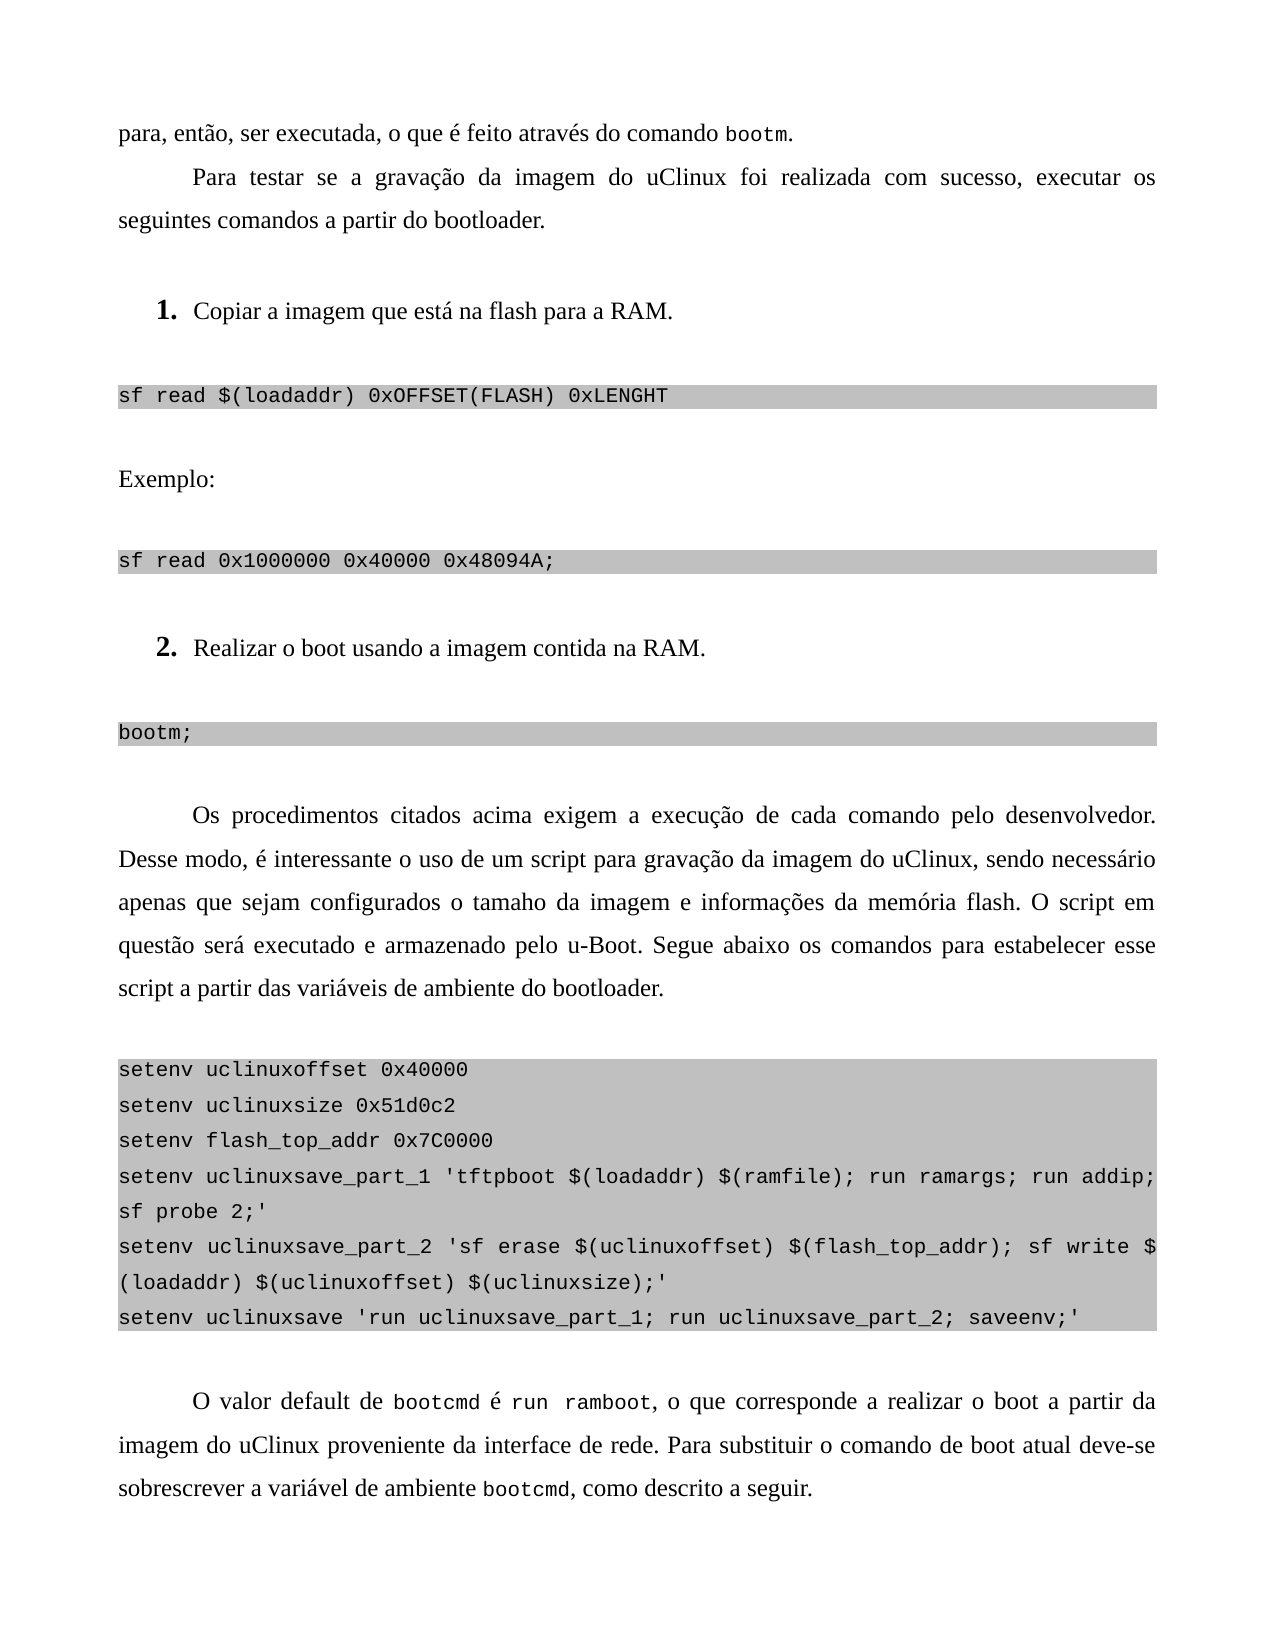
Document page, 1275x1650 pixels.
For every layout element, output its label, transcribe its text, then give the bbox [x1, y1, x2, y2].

text setenv uclinuxsave_part_2 'sf erase $(uclinuxoffset) $(flash_top_addr); sf write $(loadaddr) $(uclinuxoffset) $(uclinuxsize);' [118, 1236, 1157, 1296]
text sf read $(loadaddr) 0xOFFSET(FLASH) 0xLENGHT [118, 385, 1157, 409]
text setenv uclinuxsave 'run uclinuxsave_part_1; run uclinuxsave_part_2; saveenv;' [118, 1307, 1157, 1331]
text O valor default de bootcmd é run ramboot, o que corresponde a realizar o boot a partir da imagem do uClinux proveniente da interface de rede. Para substituir o comando de boot atual deve-se sobrescrever a variável de ambiente bootcmd, como descrito a seguir. [118, 1386, 1157, 1502]
text setenv flash_top_addr 0x7C0000 [118, 1130, 1157, 1154]
text sf read 0x1000000 0x40000 0x48094A; [118, 550, 1157, 574]
text Para testar se a gravação da imagem do uClinux foi realizada com sucesso, executar os seguintes comandos a partir do bootloader. [118, 162, 1157, 234]
text setenv uclinuxsize 0x51d0c2 [118, 1095, 1157, 1118]
text bootm; [118, 722, 1157, 746]
text Os procedimentos citados acima exigem a execução de cada comando pelo desenvolvedor. Desse modo, é interessante o uso de um script para gravação da imagem do uClinux, sendo necessário apenas que sejam configurados o tamaho da imagem e informações da memória flash. O script em questão será executado e armazenado pelo u-Boot. Segue abaixo os comandos para estabelecer esse script a partir das variáveis de ambiente do bootloader. [118, 801, 1157, 1002]
text setenv uclinuxoffset 0x40000 [118, 1059, 1157, 1083]
text setenv uclinuxsave_part_1 'tftpboot $(loadaddr) $(ramfile); run ramargs; run addip; sf probe 2;' [118, 1166, 1157, 1225]
list Copiar a imagem que está na flash para a RAM. [156, 292, 1157, 325]
text Exemplo: [118, 464, 1157, 493]
list Realizar o boot usando a imagem contida na RAM. [156, 629, 1157, 662]
text para, então, ser executada, o que é feito através do comando bootm. [118, 118, 1157, 148]
